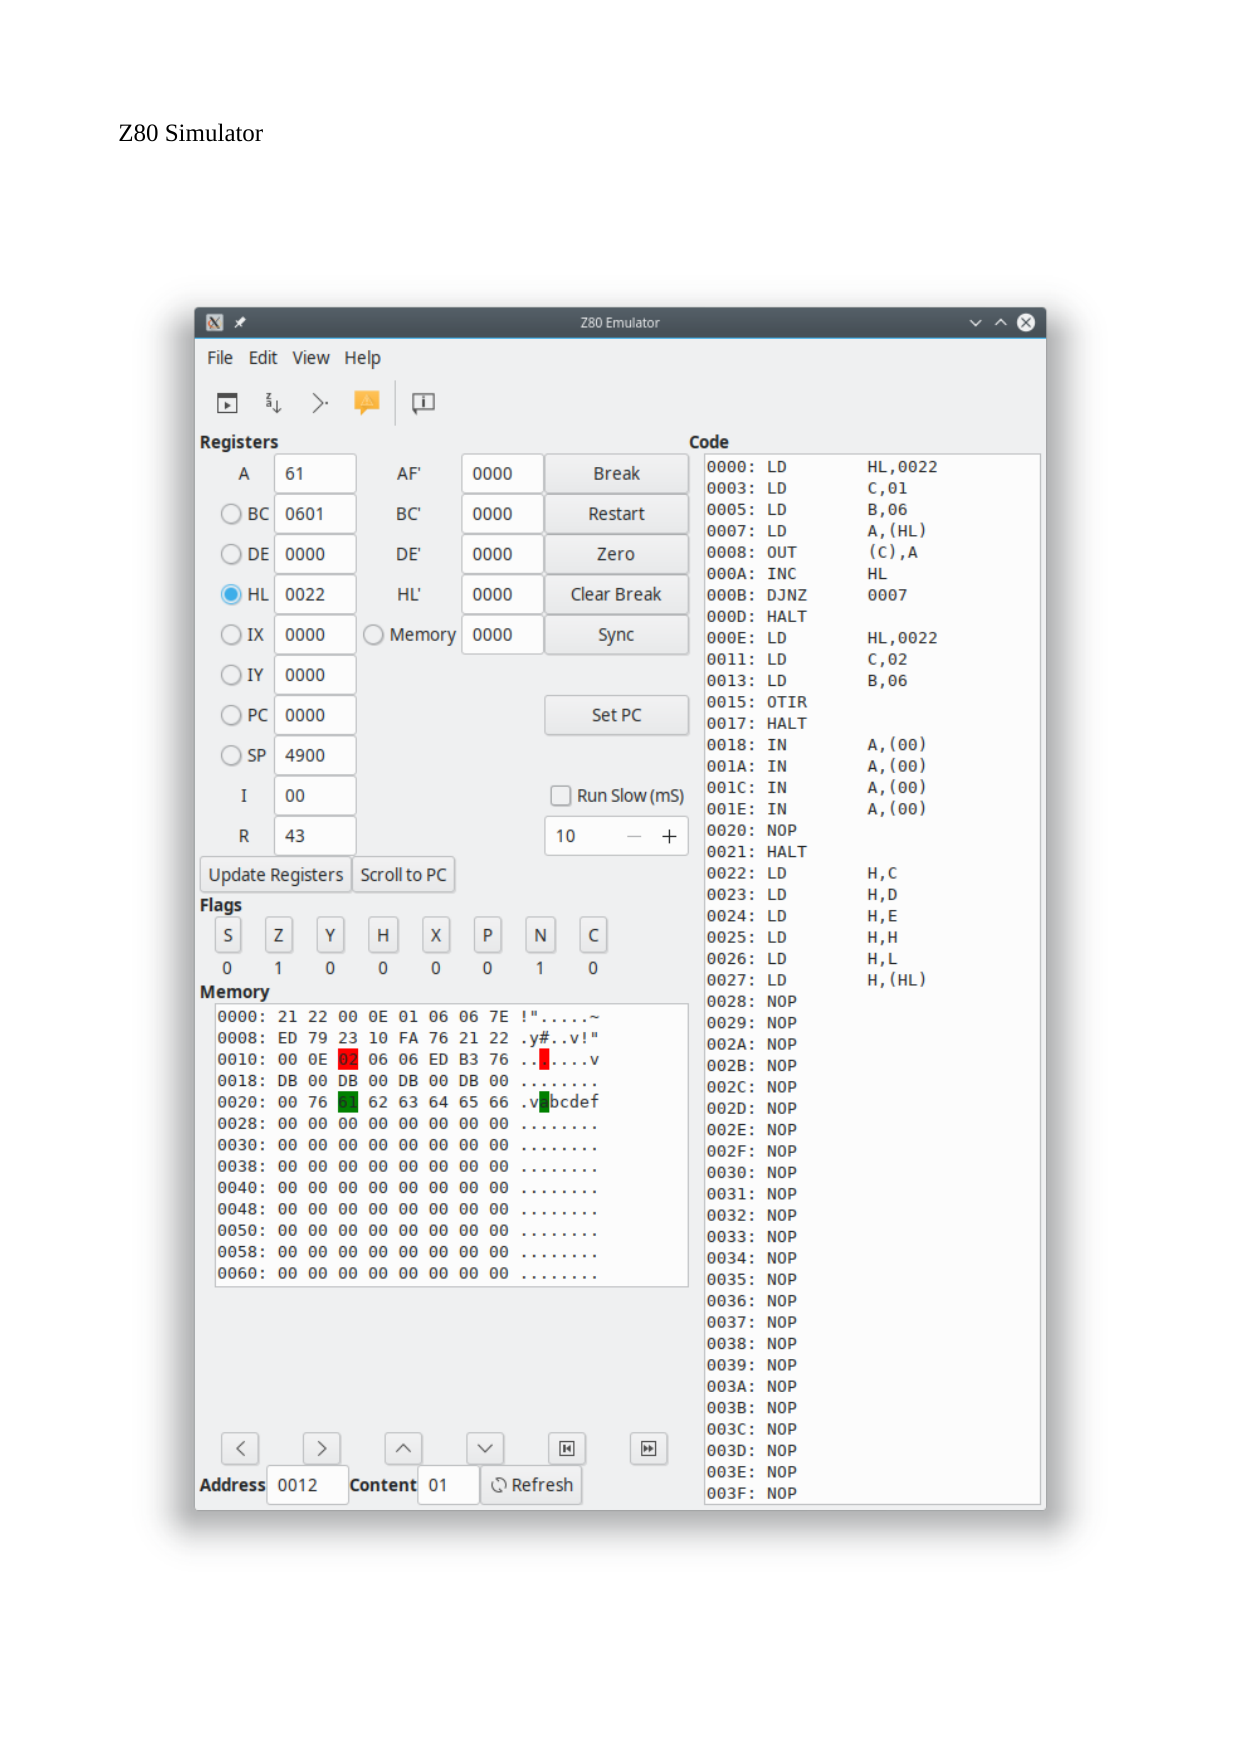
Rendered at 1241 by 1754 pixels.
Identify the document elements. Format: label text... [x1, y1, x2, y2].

text Z80 Simulator [118, 118, 1122, 147]
picture [118, 261, 1123, 1587]
